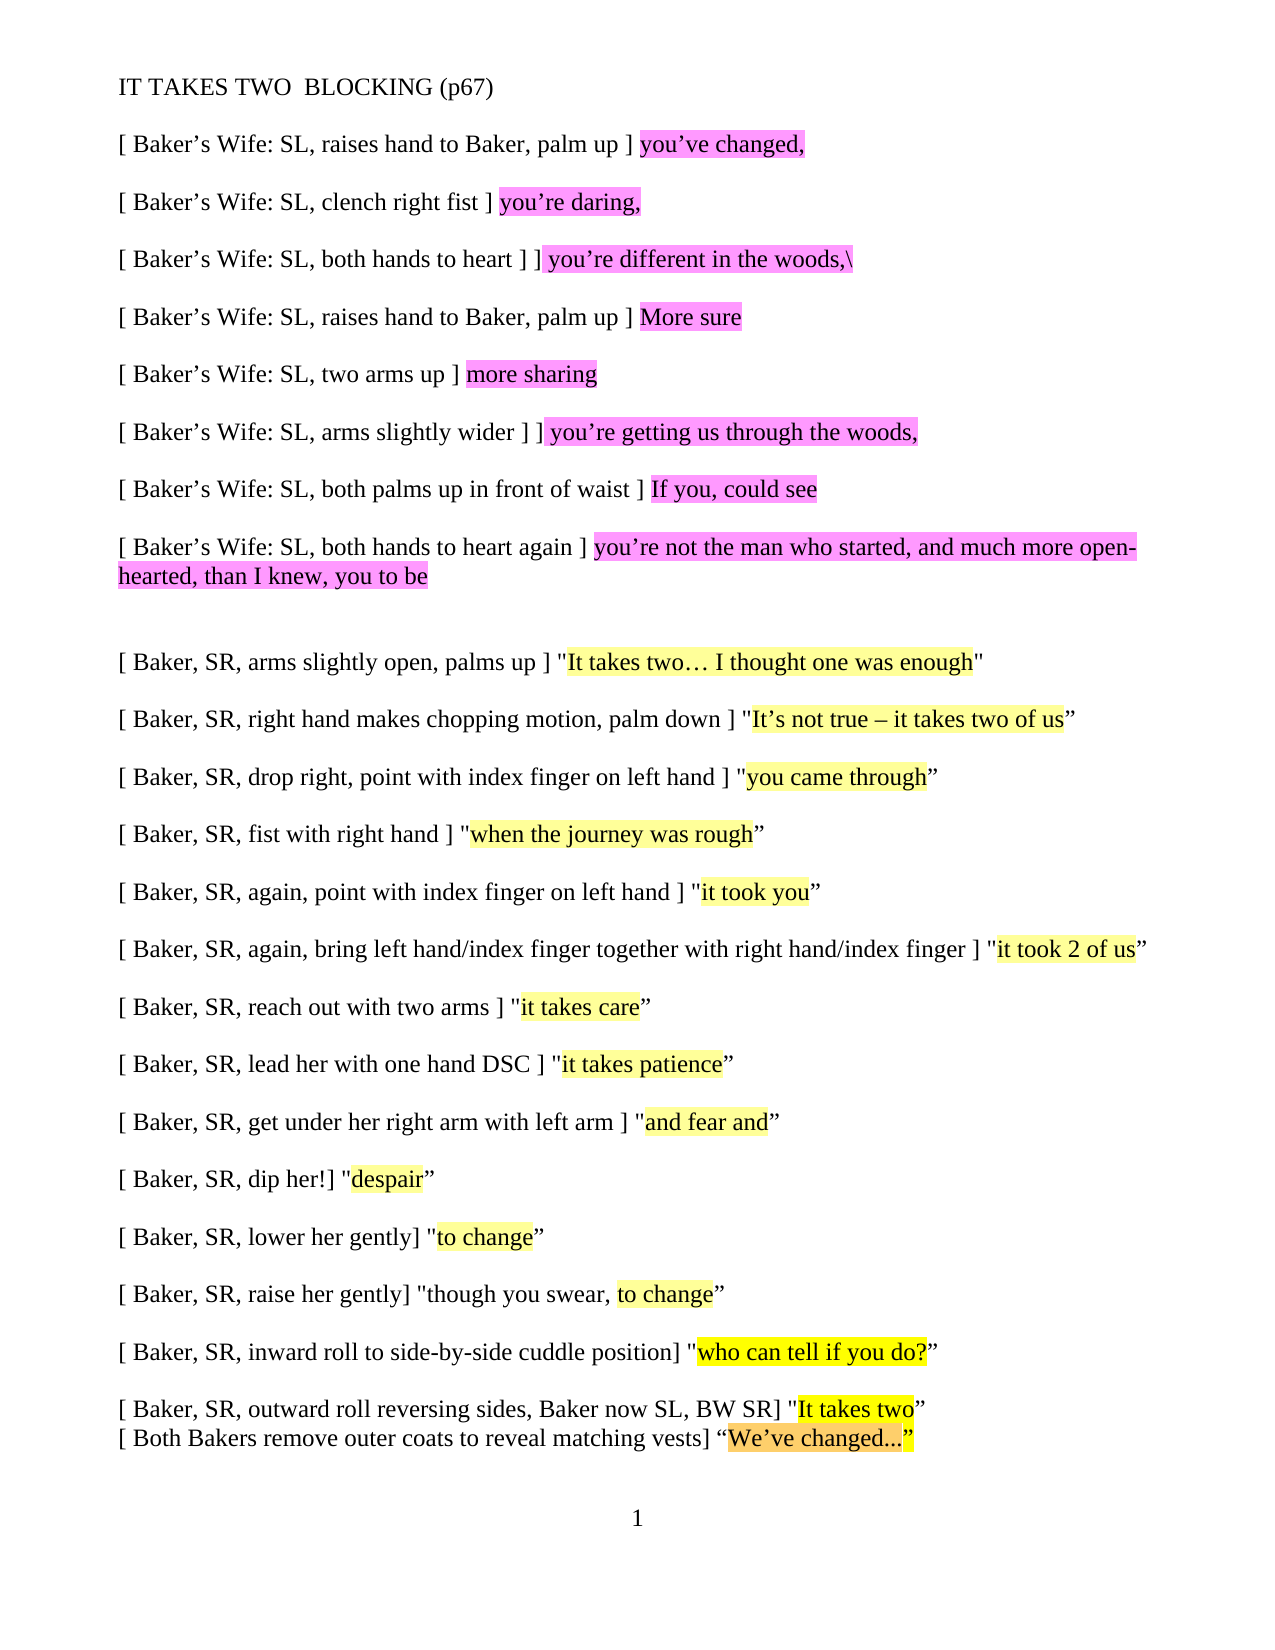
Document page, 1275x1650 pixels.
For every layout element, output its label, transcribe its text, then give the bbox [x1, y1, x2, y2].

text [ Baker, SR, get under her right arm with left arm ] "and fear and” [118, 1107, 1157, 1136]
text [ Baker, SR, lead her with one hand DSC ] "it takes patience” [118, 1049, 1157, 1078]
text [ Baker, SR, raise her gently] "though you swear, to change” [118, 1279, 1157, 1308]
text [ Baker, SR, arms slightly open, palms up ] "It takes two… I thought one was enough" [118, 647, 1157, 676]
text [ Baker’s Wife: SL, raises hand to Baker, palm up ] you’ve changed, [118, 129, 1157, 158]
text [ Baker’s Wife: SL, arms slightly wider ] ] you’re getting us through the woods, [118, 417, 1157, 446]
text [ Baker, SR, outward roll reversing sides, Baker now SL, BW SR] "It takes two” [118, 1394, 1157, 1423]
text [ Baker, SR, drop right, point with index finger on left hand ] "you came through” [118, 762, 1157, 791]
text [ Baker’s Wife: SL, both hands to heart ] ] you’re different in the woods,\ [118, 244, 1157, 273]
text [ Baker, SR, dip her!] "despair” [118, 1164, 1157, 1193]
text [ Baker, SR, fist with right hand ] "when the journey was rough” [118, 819, 1157, 848]
text [ Baker, SR, right hand makes chopping motion, palm down ] "It’s not true – it takes two of us” [118, 704, 1157, 733]
text [ Baker, SR, again, bring left hand/index finger together with right hand/index finger ] "it took 2 of us” [118, 934, 1157, 963]
text [ Baker’s Wife: SL, both palms up in front of waist ] If you, could see [118, 474, 1157, 503]
text [ Baker, SR, again, point with index finger on left hand ] "it took you” [118, 877, 1157, 906]
text [ Both Bakers remove outer coats to reveal matching vests] “We’ve changed...” [118, 1423, 1157, 1452]
text [ Baker’s Wife: SL, raises hand to Baker, palm up ] More sure [118, 302, 1157, 331]
text [ Baker’s Wife: SL, both hands to heart again ] you’re not the man who started, and much more open-hearted, than I knew, you to be [118, 532, 1157, 589]
text [ Baker’s Wife: SL, two arms up ] more sharing [118, 359, 1157, 388]
text [ Baker, SR, inward roll to side-by-side cuddle position] "who can tell if you do?” [118, 1337, 1157, 1366]
text [ Baker, SR, reach out with two arms ] "it takes care” [118, 992, 1157, 1021]
text [ Baker’s Wife: SL, clench right fist ] you’re daring, [118, 187, 1157, 216]
text IT TAKES TWO BLOCKING (p67) [118, 72, 1157, 101]
text [ Baker, SR, lower her gently] "to change” [118, 1222, 1157, 1251]
